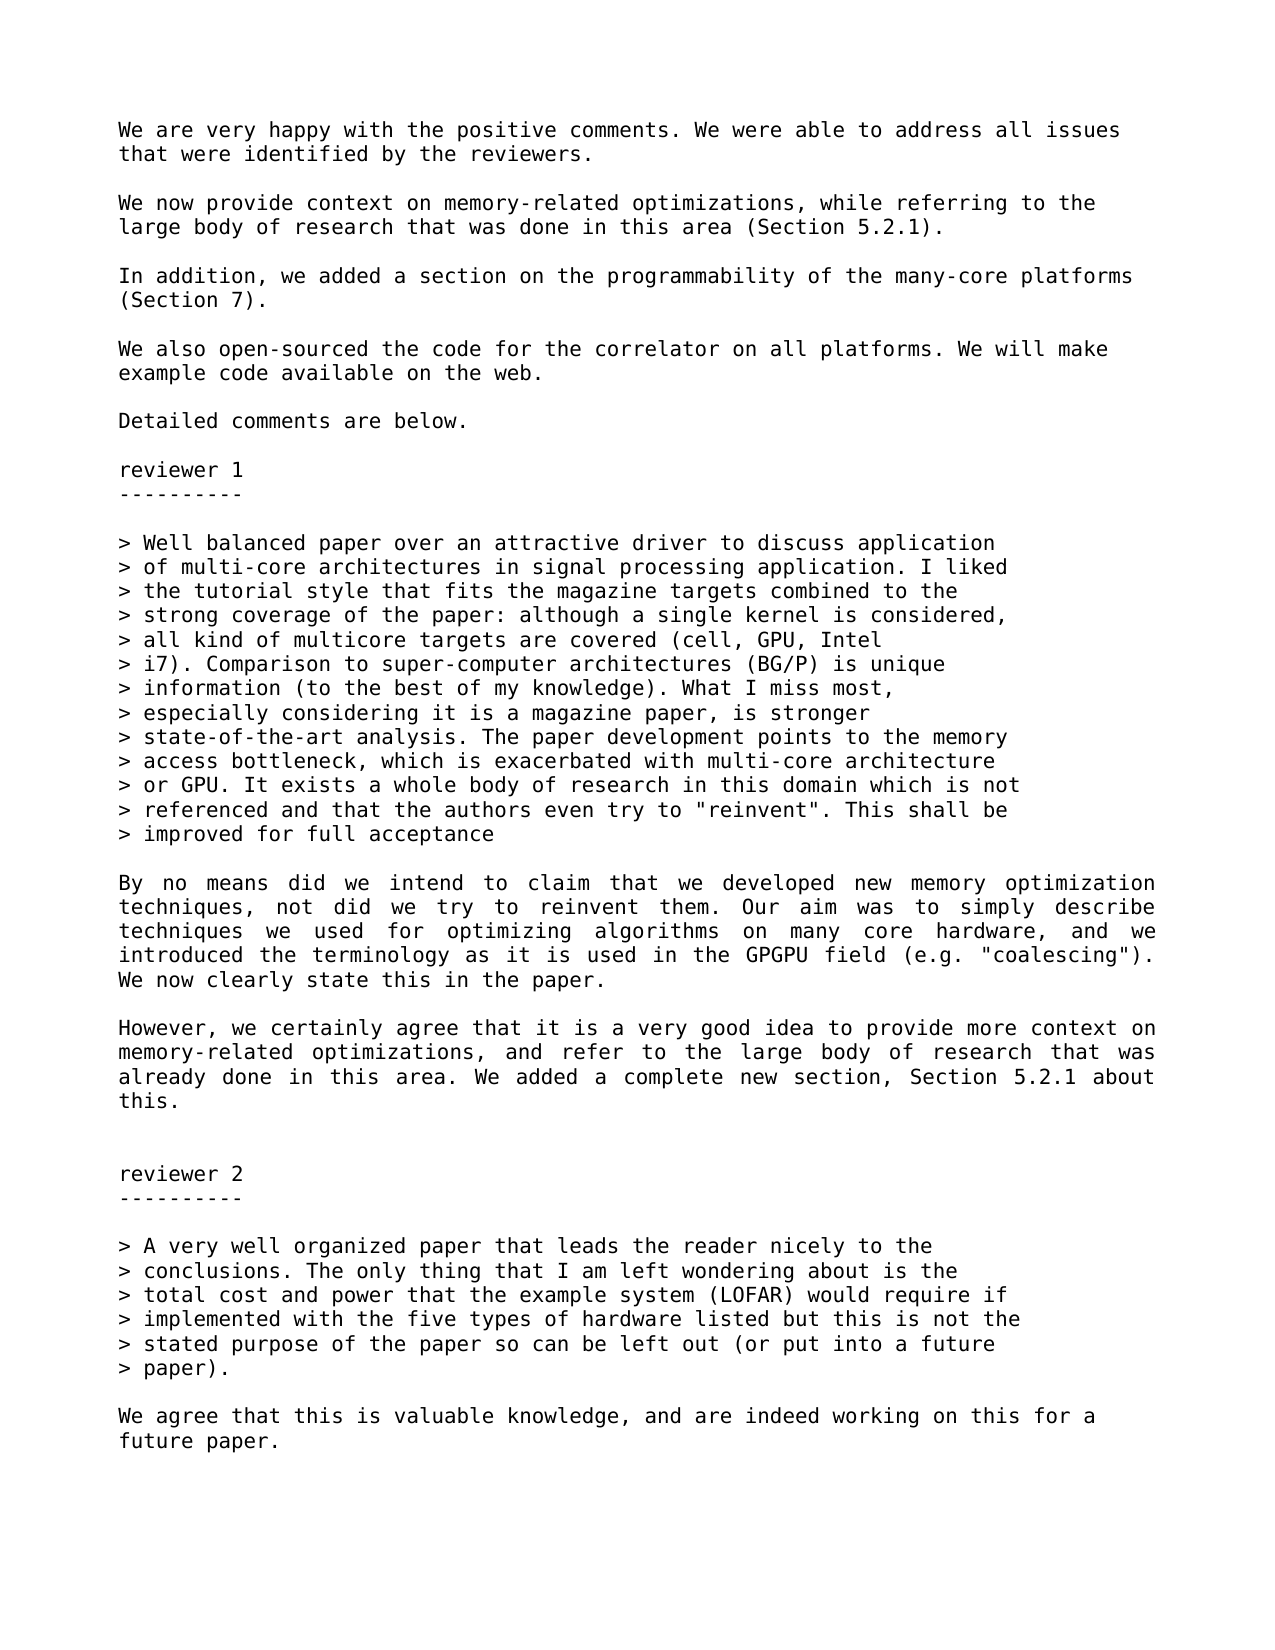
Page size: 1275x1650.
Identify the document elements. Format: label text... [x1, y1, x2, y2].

text > access bottleneck, which is exacerbated with multi-core architecture [118, 749, 1157, 773]
text In addition, we added a section on the programmability of the many-core platforms (Section 7). [118, 264, 1157, 312]
text > state-of-the-art analysis. The paper development points to the memory [118, 725, 1157, 749]
text We are very happy with the positive comments. We were able to address all issues that were identified by the reviewers. [118, 118, 1157, 167]
text > conclusions. The only thing that I am left wondering about is the [118, 1259, 1157, 1283]
text > information (to the best of my knowledge). What I miss most, [118, 676, 1157, 701]
text However, we certainly agree that it is a very good idea to provide more context on memory-related optimizations, and refer to the large body of research that was already done in this area. We added a complete new section, Section 5.2.1 about this. [118, 1016, 1157, 1113]
text We also open-sourced the code for the correlator on all platforms. We will make example code available on the web. [118, 337, 1157, 385]
text > all kind of multicore targets are covered (cell, GPU, Intel [118, 628, 1157, 652]
text reviewer 2 [118, 1162, 1157, 1186]
text Detailed comments are below. [118, 409, 1157, 434]
text reviewer 1 [118, 458, 1157, 482]
text > implemented with the five types of hardware listed but this is not the [118, 1307, 1157, 1332]
text ---------- [118, 482, 1157, 506]
text > i7). Comparison to super-computer architectures (BG/P) is unique [118, 652, 1157, 676]
text > stated purpose of the paper so can be left out (or put into a future [118, 1332, 1157, 1356]
text ---------- [118, 1186, 1157, 1210]
text > total cost and power that the example system (LOFAR) would require if [118, 1283, 1157, 1307]
text > referenced and that the authors even try to "reinvent". This shall be [118, 798, 1157, 822]
text > strong coverage of the paper: although a single kernel is considered, [118, 603, 1157, 628]
text We agree that this is valuable knowledge, and are indeed working on this for a future paper. [118, 1404, 1157, 1453]
text By no means did we intend to claim that we developed new memory optimization techniques, not did we try to reinvent them. Our aim was to simply describe techniques we used for optimizing algorithms on many core hardware, and we introduced the terminology as it is used in the GPGPU field (e.g. "coalescing"). We now clearly state this in the paper. [118, 871, 1157, 992]
text > A very well organized paper that leads the reader nicely to the [118, 1234, 1157, 1259]
text > especially considering it is a magazine paper, is stronger [118, 701, 1157, 725]
text > improved for full acceptance [118, 822, 1157, 846]
text > or GPU. It exists a whole body of research in this domain which is not [118, 773, 1157, 798]
text We now provide context on memory-related optimizations, while referring to the large body of research that was done in this area (Section 5.2.1). [118, 191, 1157, 239]
text > of multi-core architectures in signal processing application. I liked [118, 555, 1157, 579]
text > Well balanced paper over an attractive driver to discuss application [118, 531, 1157, 555]
text > paper). [118, 1356, 1157, 1380]
text > the tutorial style that fits the magazine targets combined to the [118, 579, 1157, 603]
